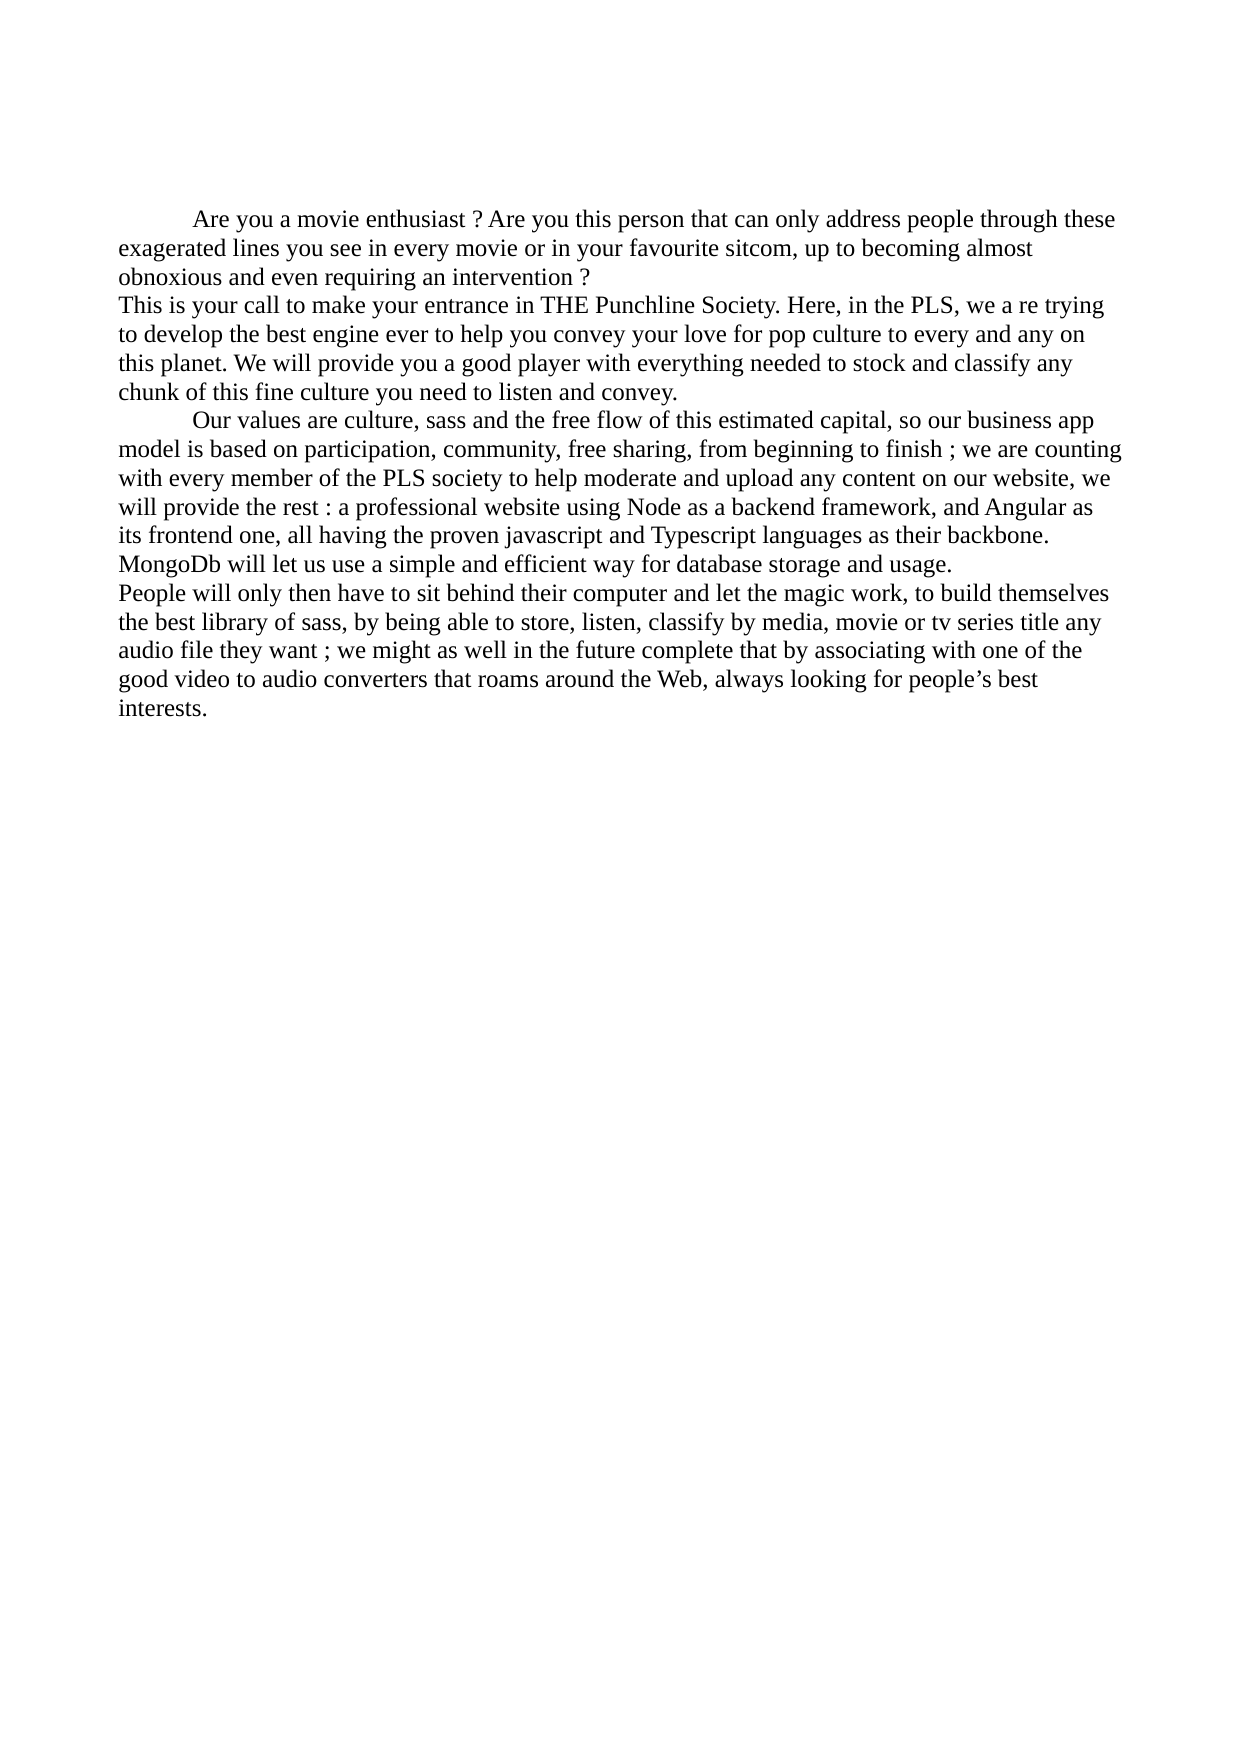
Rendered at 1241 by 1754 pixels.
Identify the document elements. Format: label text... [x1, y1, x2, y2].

text This is your call to make your entrance in THE Punchline Society. Here, in the PLS, we a re trying to develop the best engine ever to help you convey your love for pop culture to every and any on this planet. We will provide you a good player with everything needed to stock and classify any chunk of this fine culture you need to listen and convey. [118, 291, 1122, 406]
text Are you a movie enthusiast ? Are you this person that can only address people through these exagerated lines you see in every movie or in your favourite sitcom, up to becoming almost obnoxious and even requiring an intervention ? [118, 204, 1122, 291]
text People will only then have to sit behind their computer and let the magic work, to build themselves the best library of sass, by being able to store, listen, classify by media, movie or tv series title any audio file they want ; we might as well in the future complete that by associating with one of the good video to audio converters that roams around the Web, always looking for people’s best interests. [118, 578, 1122, 722]
text Our values are culture, sass and the free flow of this estimated capital, so our business app model is based on participation, community, free sharing, from beginning to finish ; we are counting with every member of the PLS society to help moderate and upload any content on our website, we will provide the rest : a professional website using Node as a backend framework, and Angular as its frontend one, all having the proven javascript and Typescript languages as their backbone. MongoDb will let us use a simple and efficient way for database storage and usage. [118, 406, 1122, 578]
